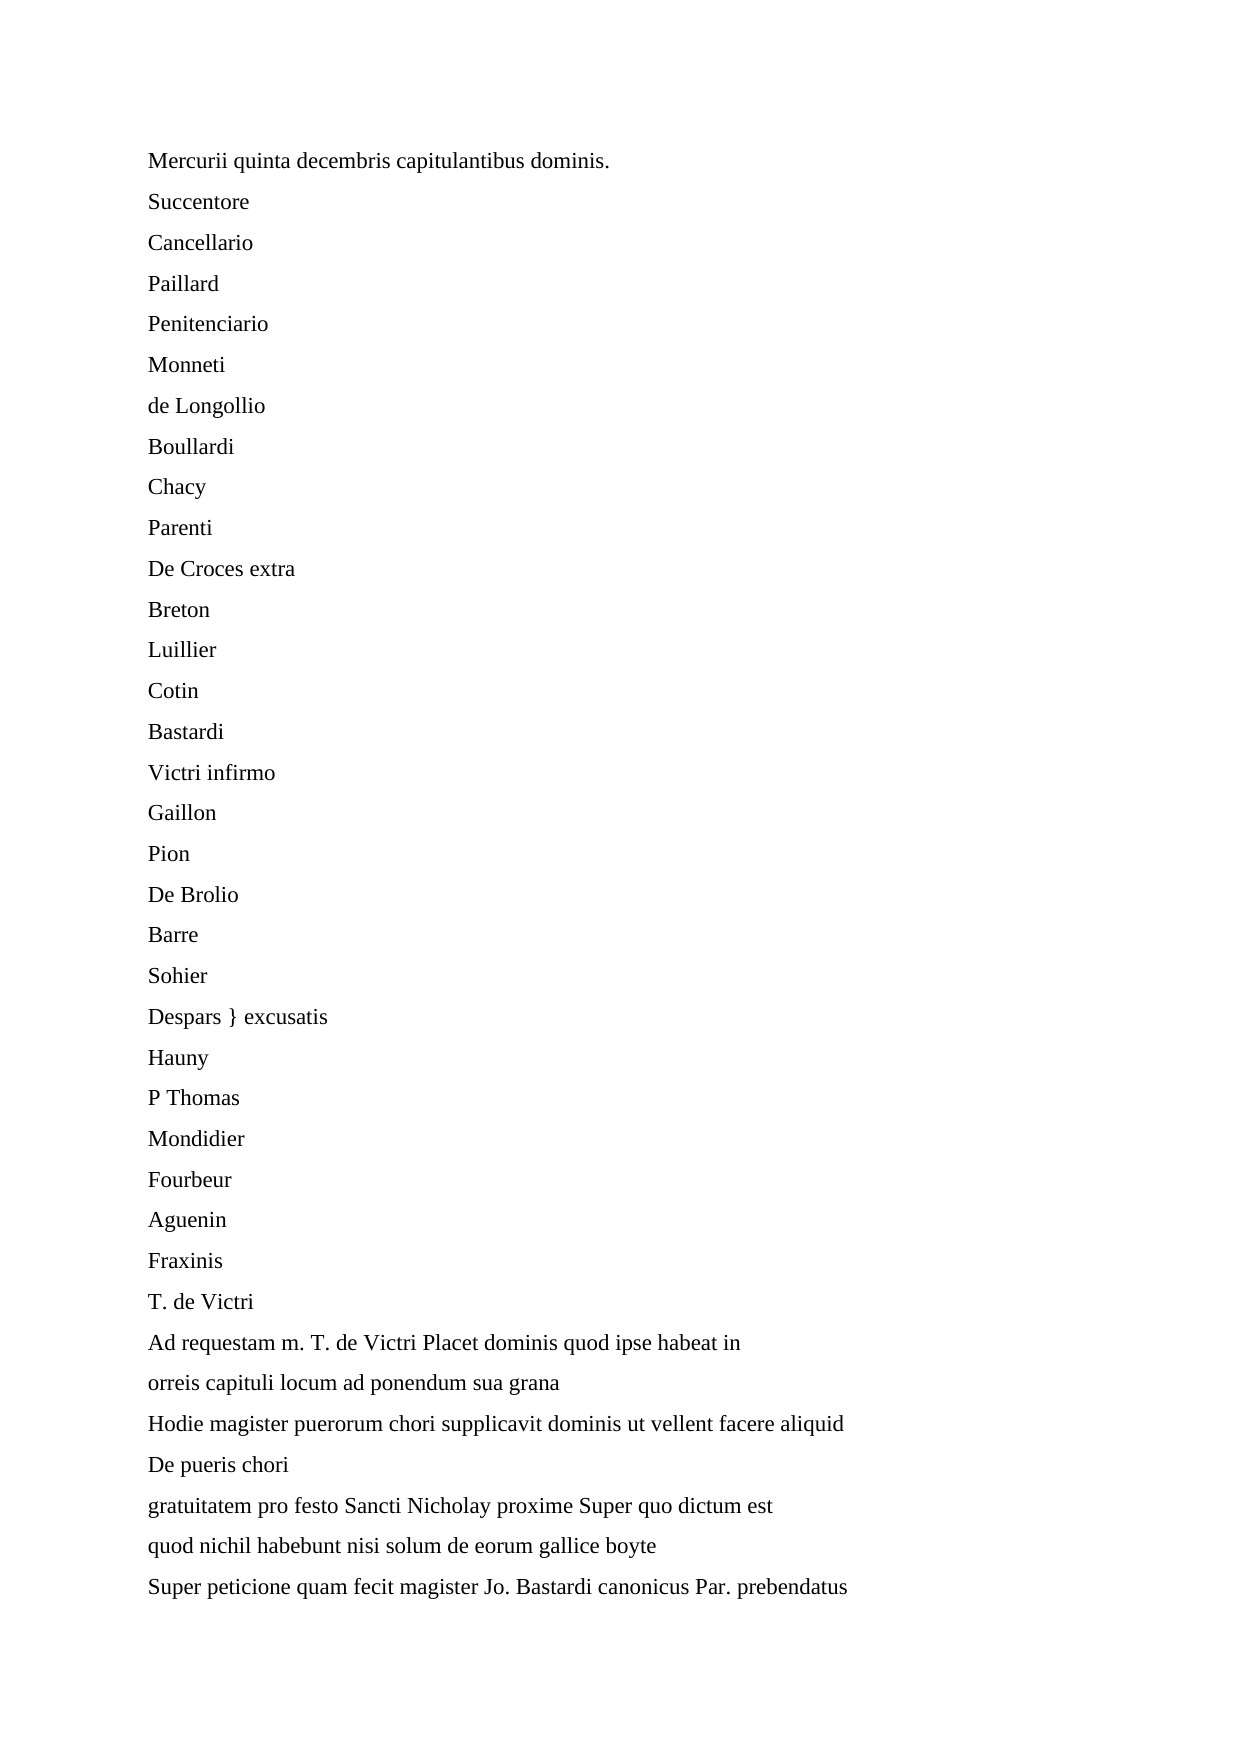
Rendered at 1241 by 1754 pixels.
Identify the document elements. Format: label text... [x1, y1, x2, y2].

text Ad requestam m. T. de Victri Placet dominis quod ipse habeat in [148, 1329, 1093, 1355]
text gratuitatem pro festo Sancti Nicholay proxime Super quo dictum est [148, 1492, 1093, 1518]
text Cancellario [148, 229, 1093, 255]
text Barre [148, 921, 1093, 948]
text Super peticione quam fecit magister Jo. Bastardi canonicus Par. prebendatus [148, 1573, 1093, 1599]
text quod nichil habebunt nisi solum de eorum gallice boyte [148, 1532, 1093, 1559]
text Chacy [148, 473, 1093, 500]
text De pueris chori [148, 1451, 1093, 1477]
text De Brolio [148, 881, 1093, 907]
text Boullardi [148, 433, 1093, 459]
text Fraxinis [148, 1247, 1093, 1274]
text Mercurii quinta decembris capitulantibus dominis. [148, 148, 1093, 174]
text Cotin [148, 677, 1093, 703]
text Victri infirmo [148, 758, 1093, 785]
text Succentore [148, 188, 1093, 215]
text Gaillon [148, 799, 1093, 826]
text Hauny [148, 1044, 1093, 1070]
text de Longollio [148, 392, 1093, 418]
text De Croces extra [148, 555, 1093, 581]
text Aguenin [148, 1207, 1093, 1233]
text Bastardi [148, 718, 1093, 744]
text Sohier [148, 962, 1093, 988]
text Monneti [148, 351, 1093, 378]
text Penitenciario [148, 311, 1093, 337]
text Breton [148, 596, 1093, 622]
text orreis capituli locum ad ponendum sua grana [148, 1369, 1093, 1396]
text Paillard [148, 270, 1093, 296]
text Mondidier [148, 1125, 1093, 1151]
text Hodie magister puerorum chori supplicavit dominis ut vellent facere aliquid [148, 1410, 1093, 1437]
text T. de Victri [148, 1288, 1093, 1314]
text Pion [148, 840, 1093, 866]
text Despars } excusatis [148, 1003, 1093, 1029]
text P Thomas [148, 1084, 1093, 1111]
text Fourbeur [148, 1166, 1093, 1192]
text Luillier [148, 636, 1093, 663]
text Parenti [148, 514, 1093, 541]
